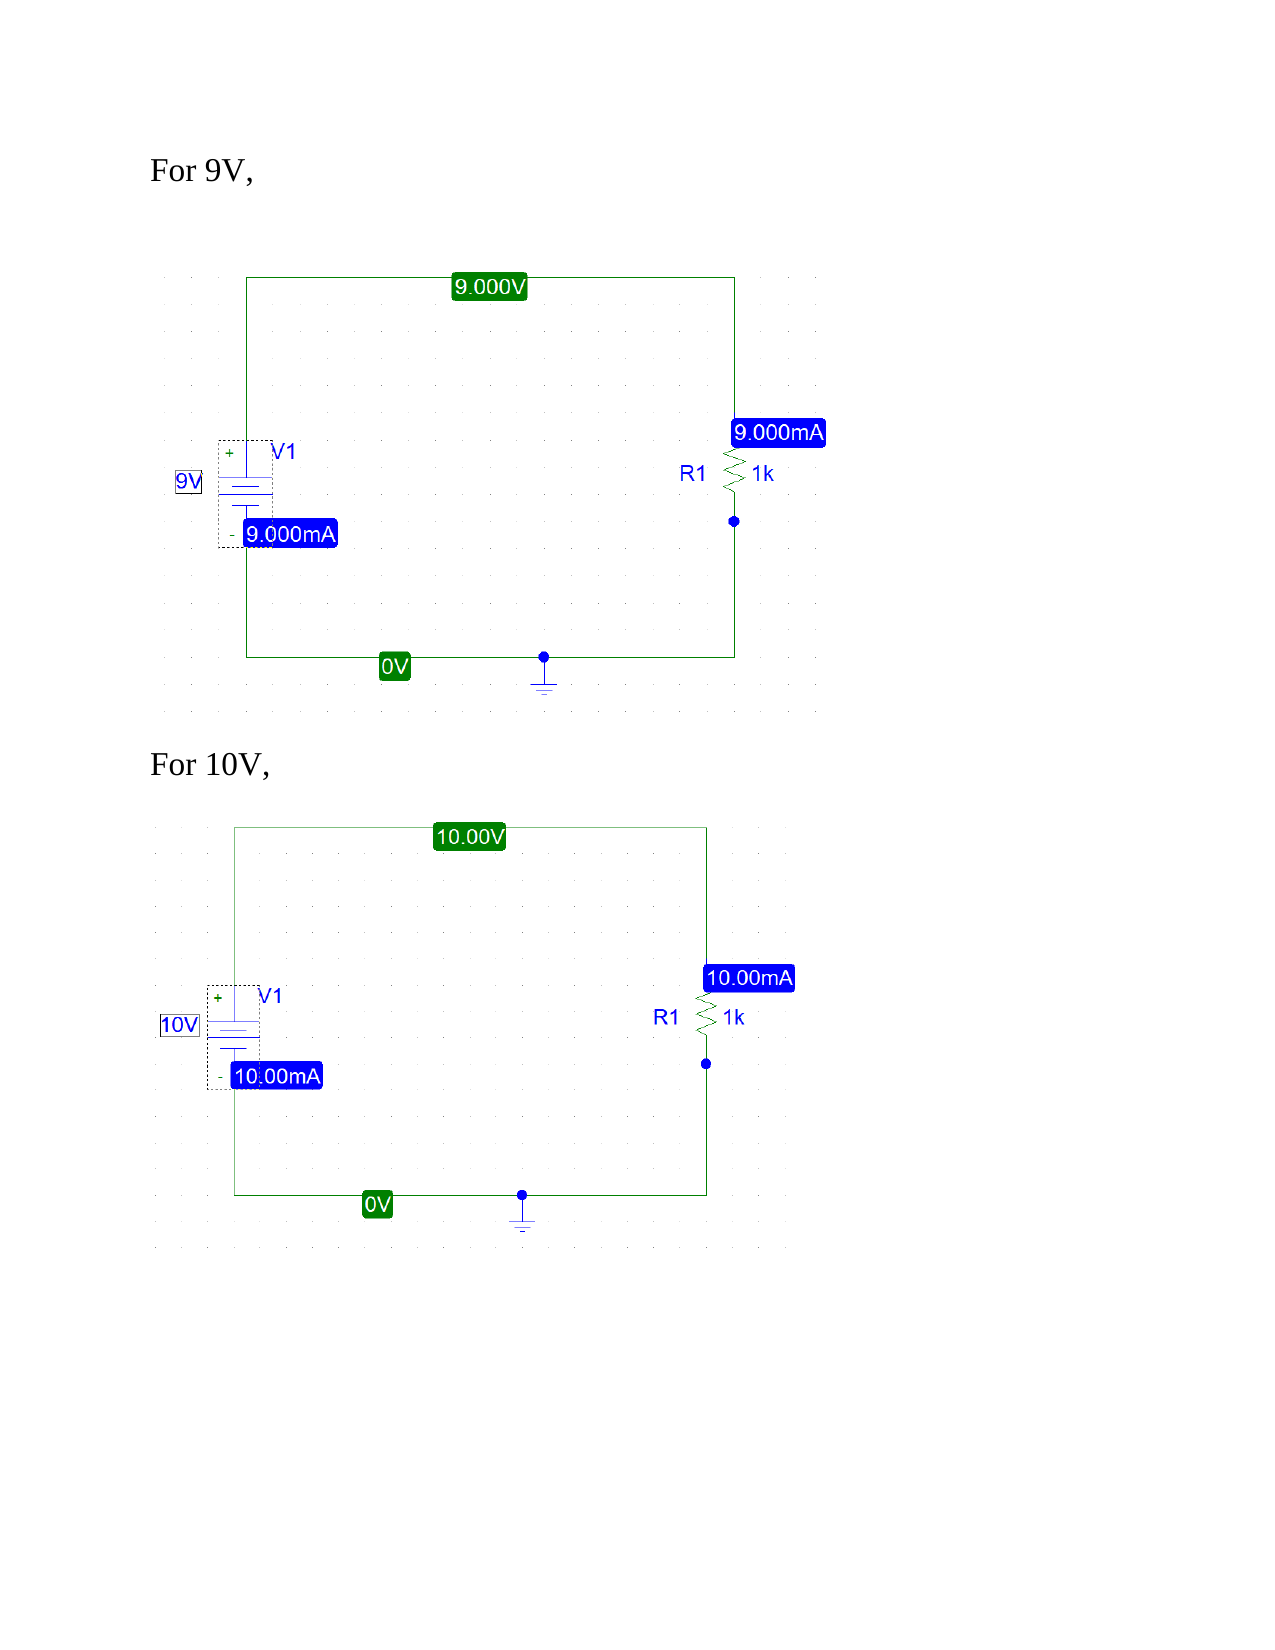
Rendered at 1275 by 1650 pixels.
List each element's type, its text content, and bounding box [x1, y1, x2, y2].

text For 9V, [150, 150, 1125, 188]
text For 10V, [150, 745, 1125, 783]
